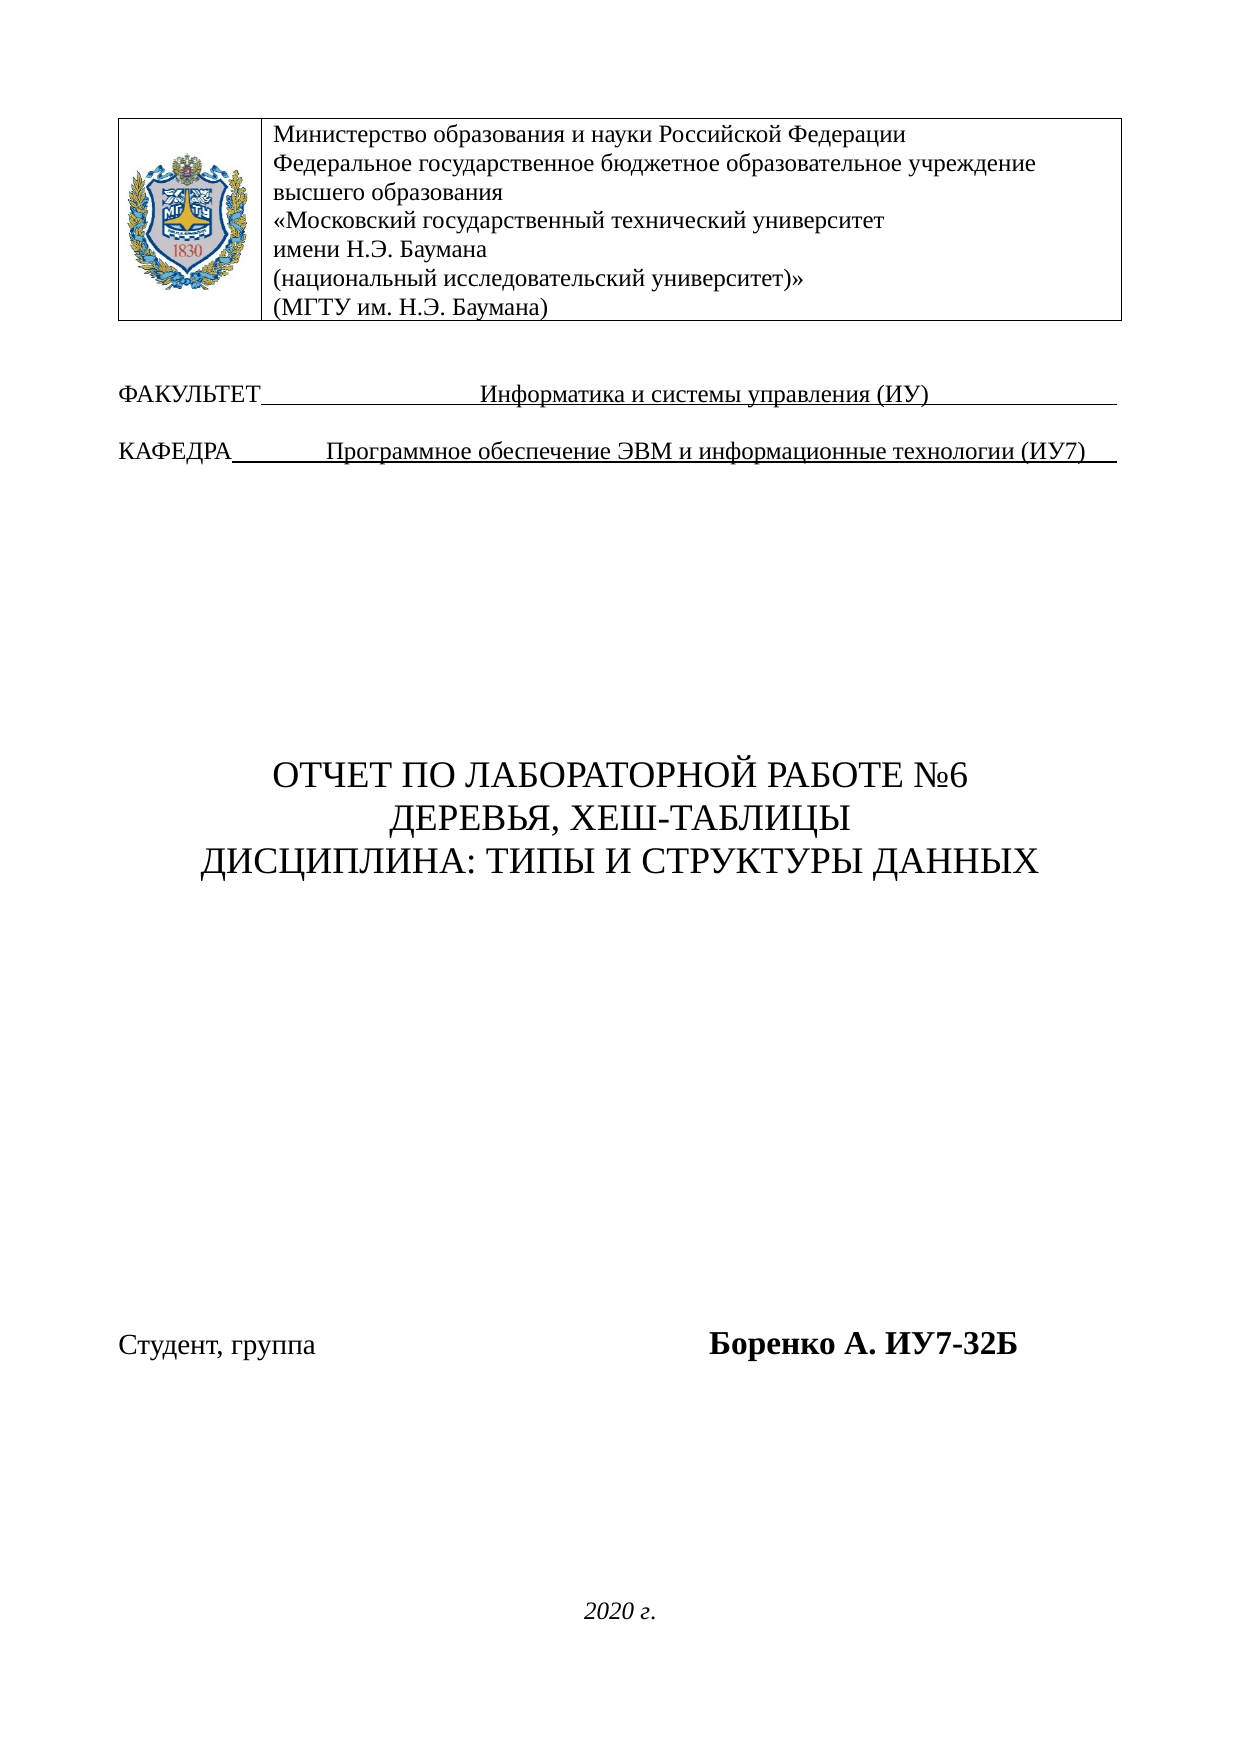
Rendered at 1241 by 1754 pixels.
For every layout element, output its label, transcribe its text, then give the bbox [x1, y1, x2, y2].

text ДИСЦИПЛИНА: ТИПЫ И СТРУКТУРЫ ДАННЫХ [118, 839, 1122, 882]
table_header [119, 119, 261, 320]
text ФАКУЛЬТЕТ Информатика и системы управления (ИУ) [118, 379, 1122, 408]
text Студент, группа Боренко А. ИУ7-32Б [118, 1323, 1122, 1395]
text КАФЕДРА Программное обеспечение ЭВМ и информационные технологии (ИУ7) [118, 436, 1122, 465]
text ОТЧЕТ ПО ЛАБОРАТОРНОЙ РАБОТЕ №6 ДЕРЕВЬЯ, ХЕШ-ТАБЛИЦЫ [118, 753, 1122, 839]
text 2020 г. [118, 1596, 1122, 1625]
table_header Министерство образования и науки Российской Федерации Федеральное государственное бюджетное образовательное учреждение высшего образования «Московский государственный технический университет имени Н.Э. Баумана (национальный исследовательский университет)» (МГТУ им. Н.Э. Баумана) [262, 119, 1121, 320]
picture [127, 153, 248, 290]
